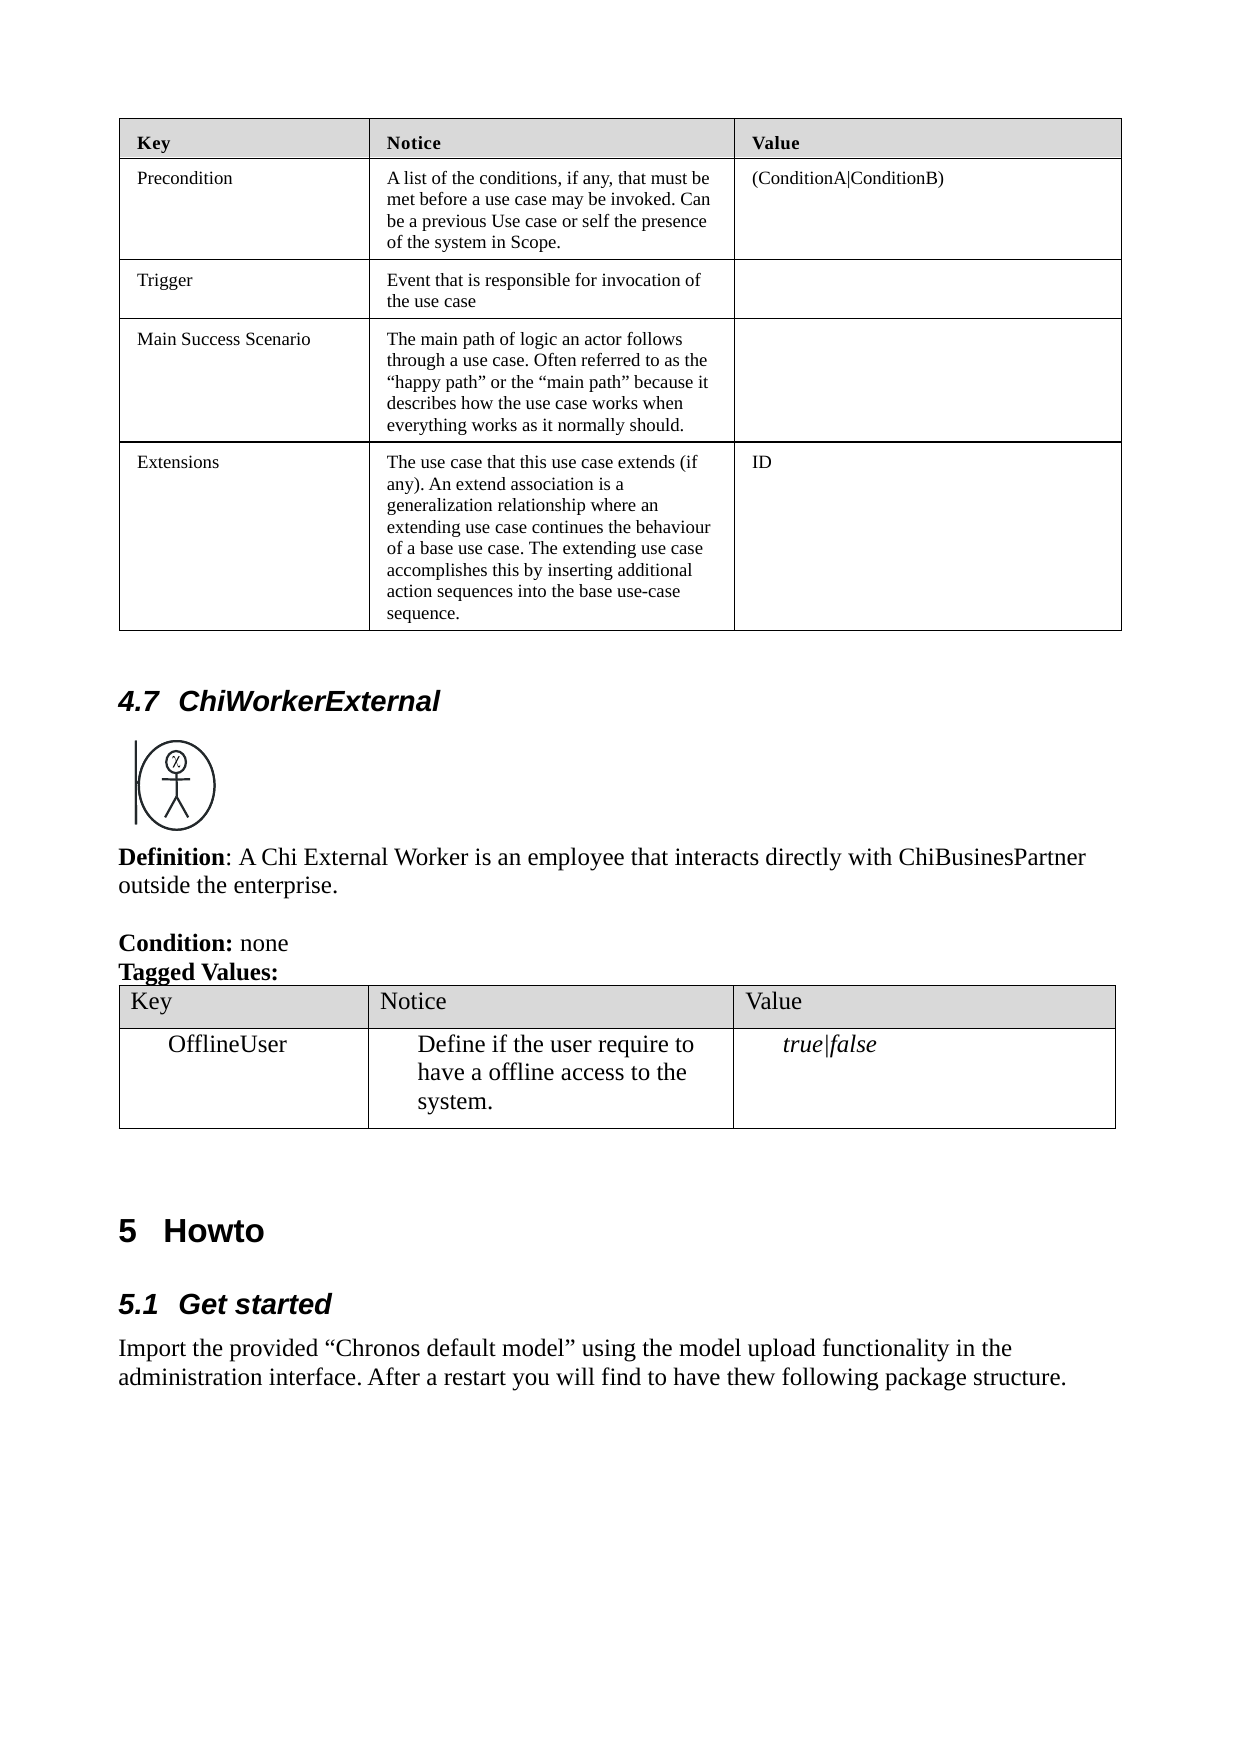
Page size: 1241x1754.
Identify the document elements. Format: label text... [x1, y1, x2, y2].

table_cell Main Success Scenario [120, 319, 369, 441]
subtitle ChiWorkerExternal [118, 684, 1122, 718]
table_cell A list of the conditions, if any, that must be met before a use case may be invoked. Can be a previous Use case or self the presence of the system in Scope. [370, 159, 734, 259]
table_cell (ConditionA|ConditionB) [735, 159, 1121, 259]
table_cell The main path of logic an actor follows through a use case. Often referred to as the “happy path” or the “main path” because it describes how the use case works when everything works as it normally should. [370, 319, 734, 441]
text Import the provided “Chronos default model” using the model upload functionality in the administration interface. After a restart you will find to have thew following package structure. [118, 1333, 1122, 1391]
table_cell Precondition [120, 159, 369, 259]
table_header Notice [369, 986, 733, 1028]
table_header Notice [370, 119, 734, 157]
table_header Value [734, 986, 1115, 1028]
subtitle Get started [118, 1287, 1122, 1321]
table_cell Extensions [120, 443, 369, 629]
text Condition: none [118, 928, 1122, 957]
table_header Key [120, 119, 369, 157]
table_cell Event that is responsible for invocation of the use case [370, 260, 734, 318]
table_cell Trigger [120, 260, 369, 318]
table_cell [735, 319, 1121, 441]
table_header Value [735, 119, 1121, 157]
table_cell true|false [734, 1029, 1115, 1127]
table_cell Define if the user require to have a offline access to the system. [369, 1029, 733, 1127]
table_header Key [120, 986, 368, 1028]
table_cell The use case that this use case extends (if any). An extend association is a generalization relationship where an extending use case continues the behaviour of a base use case. The extending use case accomplishes this by inserting additional action sequences into the base use-case sequence. [370, 443, 734, 629]
subtitle Howto [118, 1211, 1122, 1249]
table_cell OfflineUser [120, 1029, 368, 1127]
table_cell ID [735, 443, 1121, 629]
table_cell [735, 260, 1121, 318]
text Definition: A Chi External Worker is an employee that interacts directly with ChiBusinesPartner outside the enterprise. [118, 842, 1122, 899]
text Tagged Values: [118, 957, 1122, 985]
